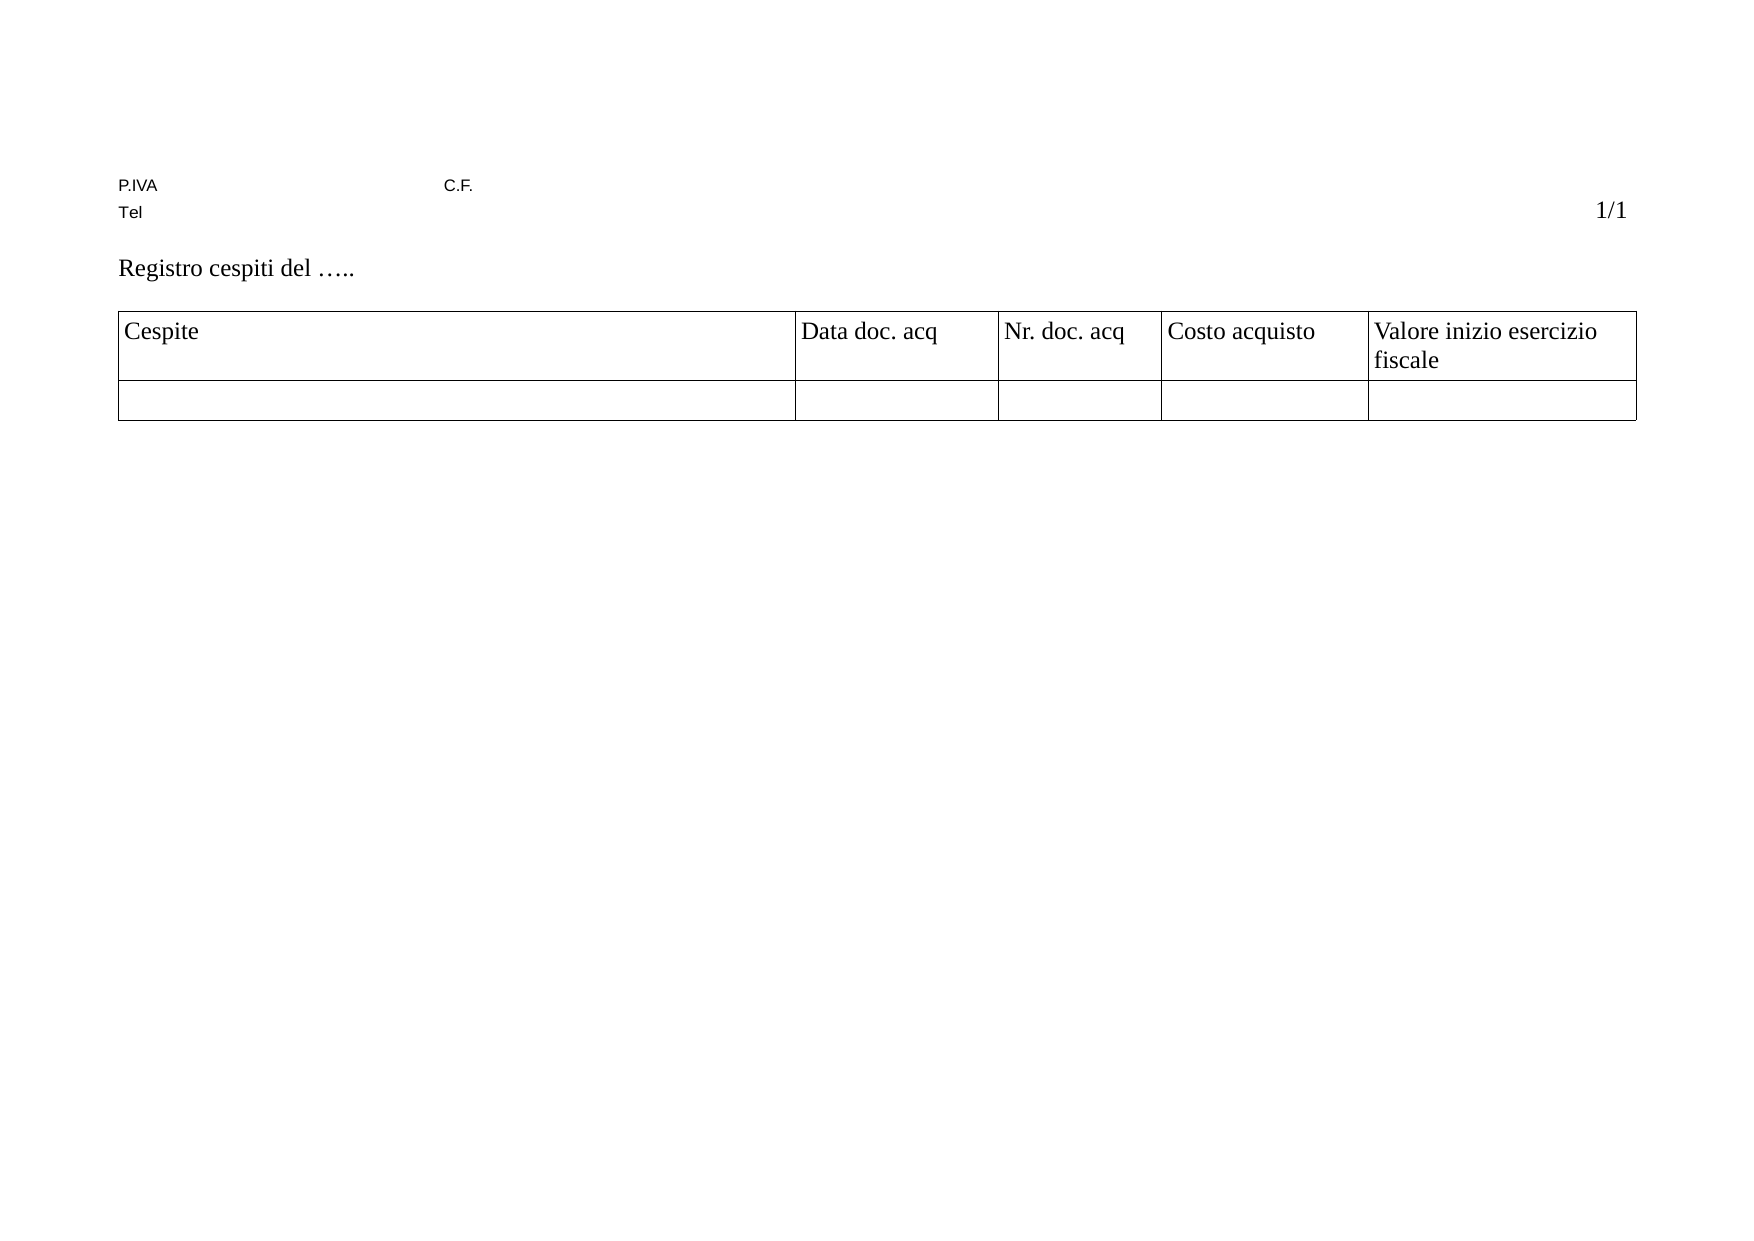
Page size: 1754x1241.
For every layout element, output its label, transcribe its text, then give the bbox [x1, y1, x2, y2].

text Registro cespiti del ….. [118, 253, 1636, 282]
table_cell [1369, 381, 1636, 420]
table_header Valore inizio esercizio fiscale [1369, 312, 1636, 379]
table_cell [999, 381, 1161, 420]
table_header Nr. doc. acq [999, 312, 1161, 379]
table_header Costo acquisto [1162, 312, 1368, 379]
table_cell [1162, 381, 1368, 420]
table_cell [119, 381, 795, 420]
table_header Cespite [119, 312, 795, 379]
table_header Data doc. acq [796, 312, 998, 379]
table_cell [796, 381, 998, 420]
